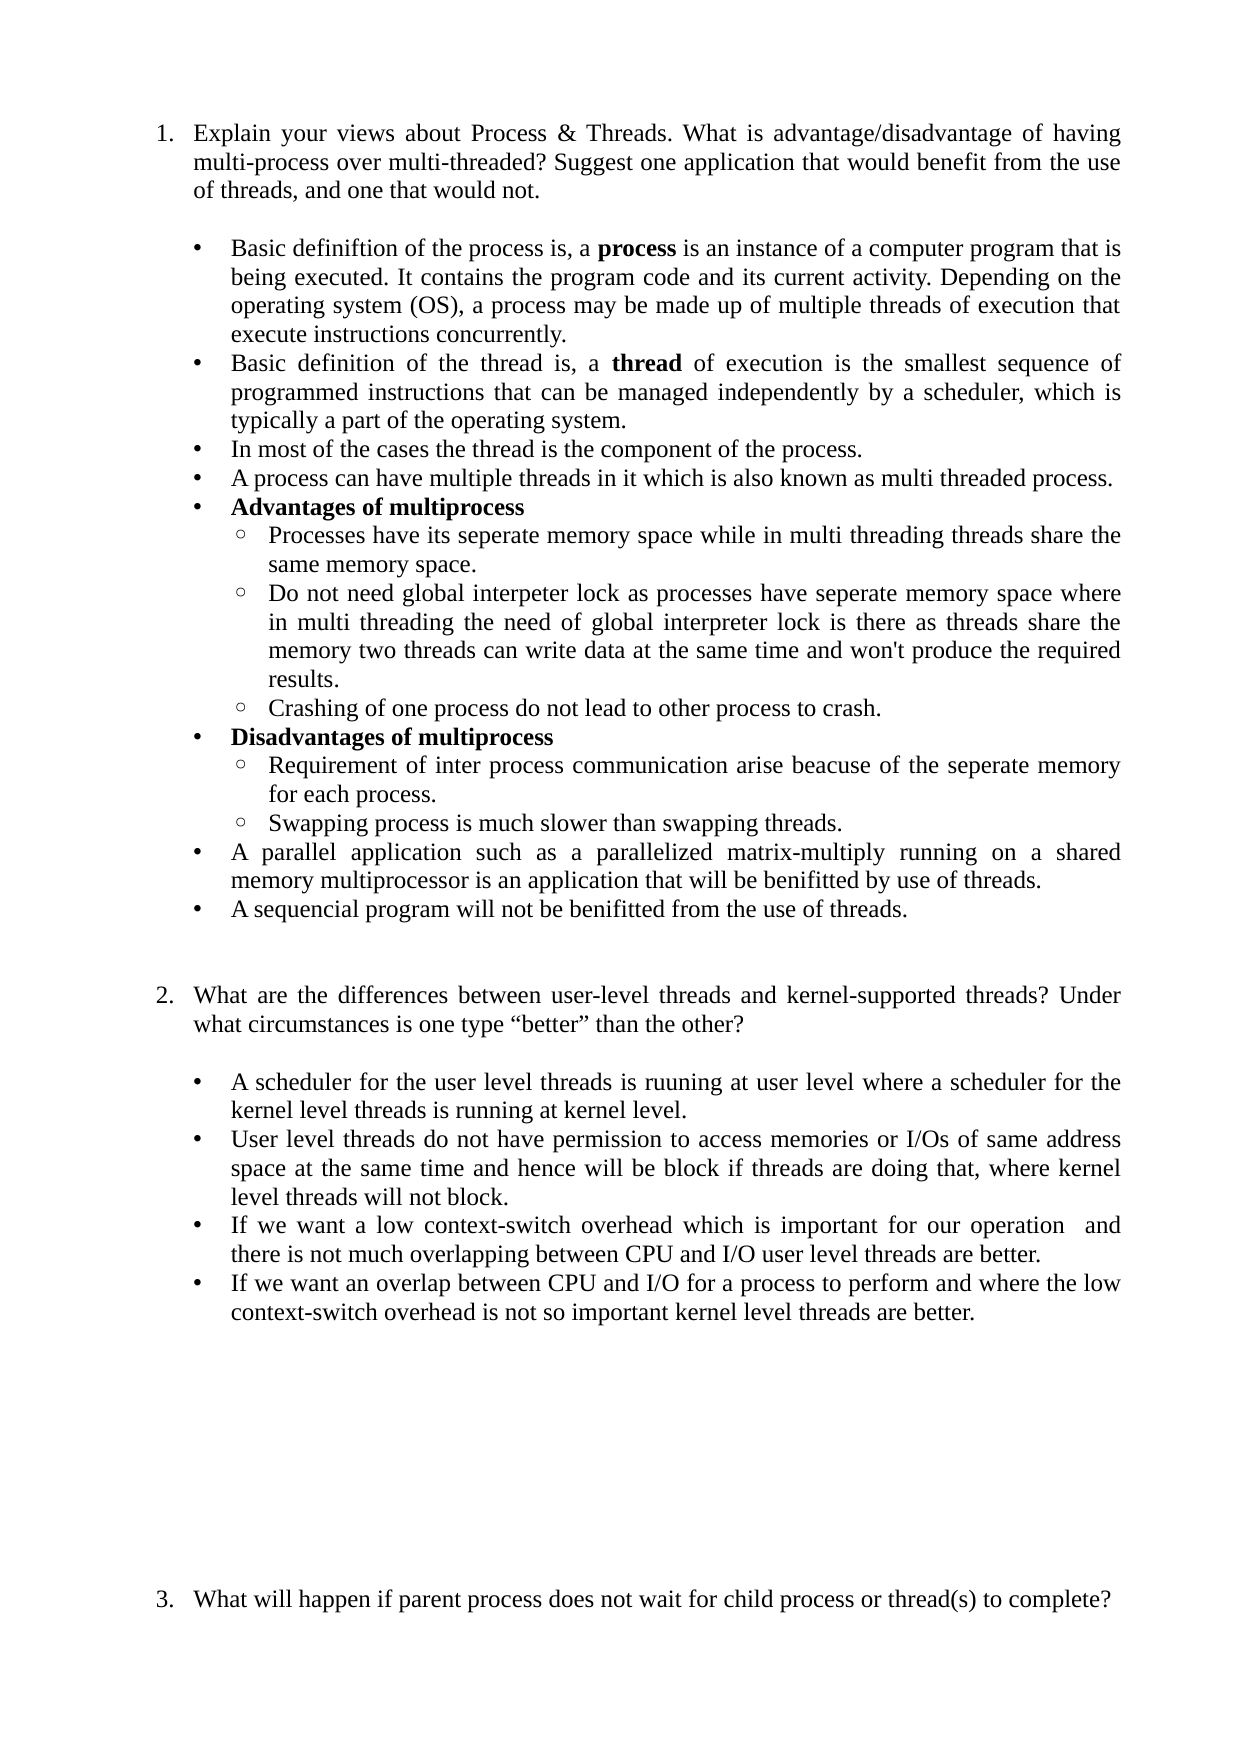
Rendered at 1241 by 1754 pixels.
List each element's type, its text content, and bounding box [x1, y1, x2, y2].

list Processes have its seperate memory space while in multi threading threads share the same memory space. [231, 521, 1122, 578]
list User level threads do not have permission to access memories or I/Os of same address space at the same time and hence will be block if threads are doing that, where kernel level threads will not block. [193, 1124, 1122, 1211]
list A process can have multiple threads in it which is also known as multi threaded process. [193, 463, 1122, 492]
list In most of the cases the thread is the component of the process. [193, 434, 1122, 463]
list Crashing of one process do not lead to other process to crash. [231, 693, 1122, 722]
list If we want a low context-switch overhead which is important for our operation and there is not much overlapping between CPU and I/O user level threads are better. [193, 1211, 1122, 1268]
list If we want an overlap between CPU and I/O for a process to perform and where the low context-switch overhead is not so important kernel level threads are better. [193, 1268, 1122, 1326]
list Do not need global interpeter lock as processes have seperate memory space where in multi threading the need of global interpreter lock is there as threads share the memory two threads can write data at the same time and won't produce the required results. [231, 578, 1122, 693]
list Swapping process is much slower than swapping threads. [231, 808, 1122, 837]
list Advantages of multiprocess [193, 492, 1122, 521]
list Disadvantages of multiprocess [193, 722, 1122, 751]
list Basic definiftion of the process is, a process is an instance of a computer program that is being executed. It contains the program code and its current activity. Depending on the operating system (OS), a process may be made up of multiple threads of execution that execute instructions concurrently. [193, 233, 1122, 348]
list What will happen if parent process does not wait for child process or thread(s) to complete? [156, 1584, 1122, 1613]
list Requirement of inter process communication arise beacuse of the seperate memory for each process. [231, 751, 1122, 808]
list Explain your views about Process & Threads. What is advantage/disadvantage of having multi-process over multi-threaded? Suggest one application that would benefit from the use of threads, and one that would not. [156, 118, 1122, 204]
list A scheduler for the user level threads is ruuning at user level where a scheduler for the kernel level threads is running at kernel level. [193, 1067, 1122, 1124]
list Basic definition of the thread is, a thread of execution is the smallest sequence of programmed instructions that can be managed independently by a scheduler, which is typically a part of the operating system. [193, 348, 1122, 434]
list A parallel application such as a parallelized matrix-multiply running on a shared memory multiprocessor is an application that will be benifitted by use of threads. [193, 837, 1122, 894]
list A sequencial program will not be benifitted from the use of threads. [193, 894, 1122, 923]
list What are the differences between user-level threads and kernel-supported threads? Under what circumstances is one type “better” than the other? [156, 981, 1122, 1038]
